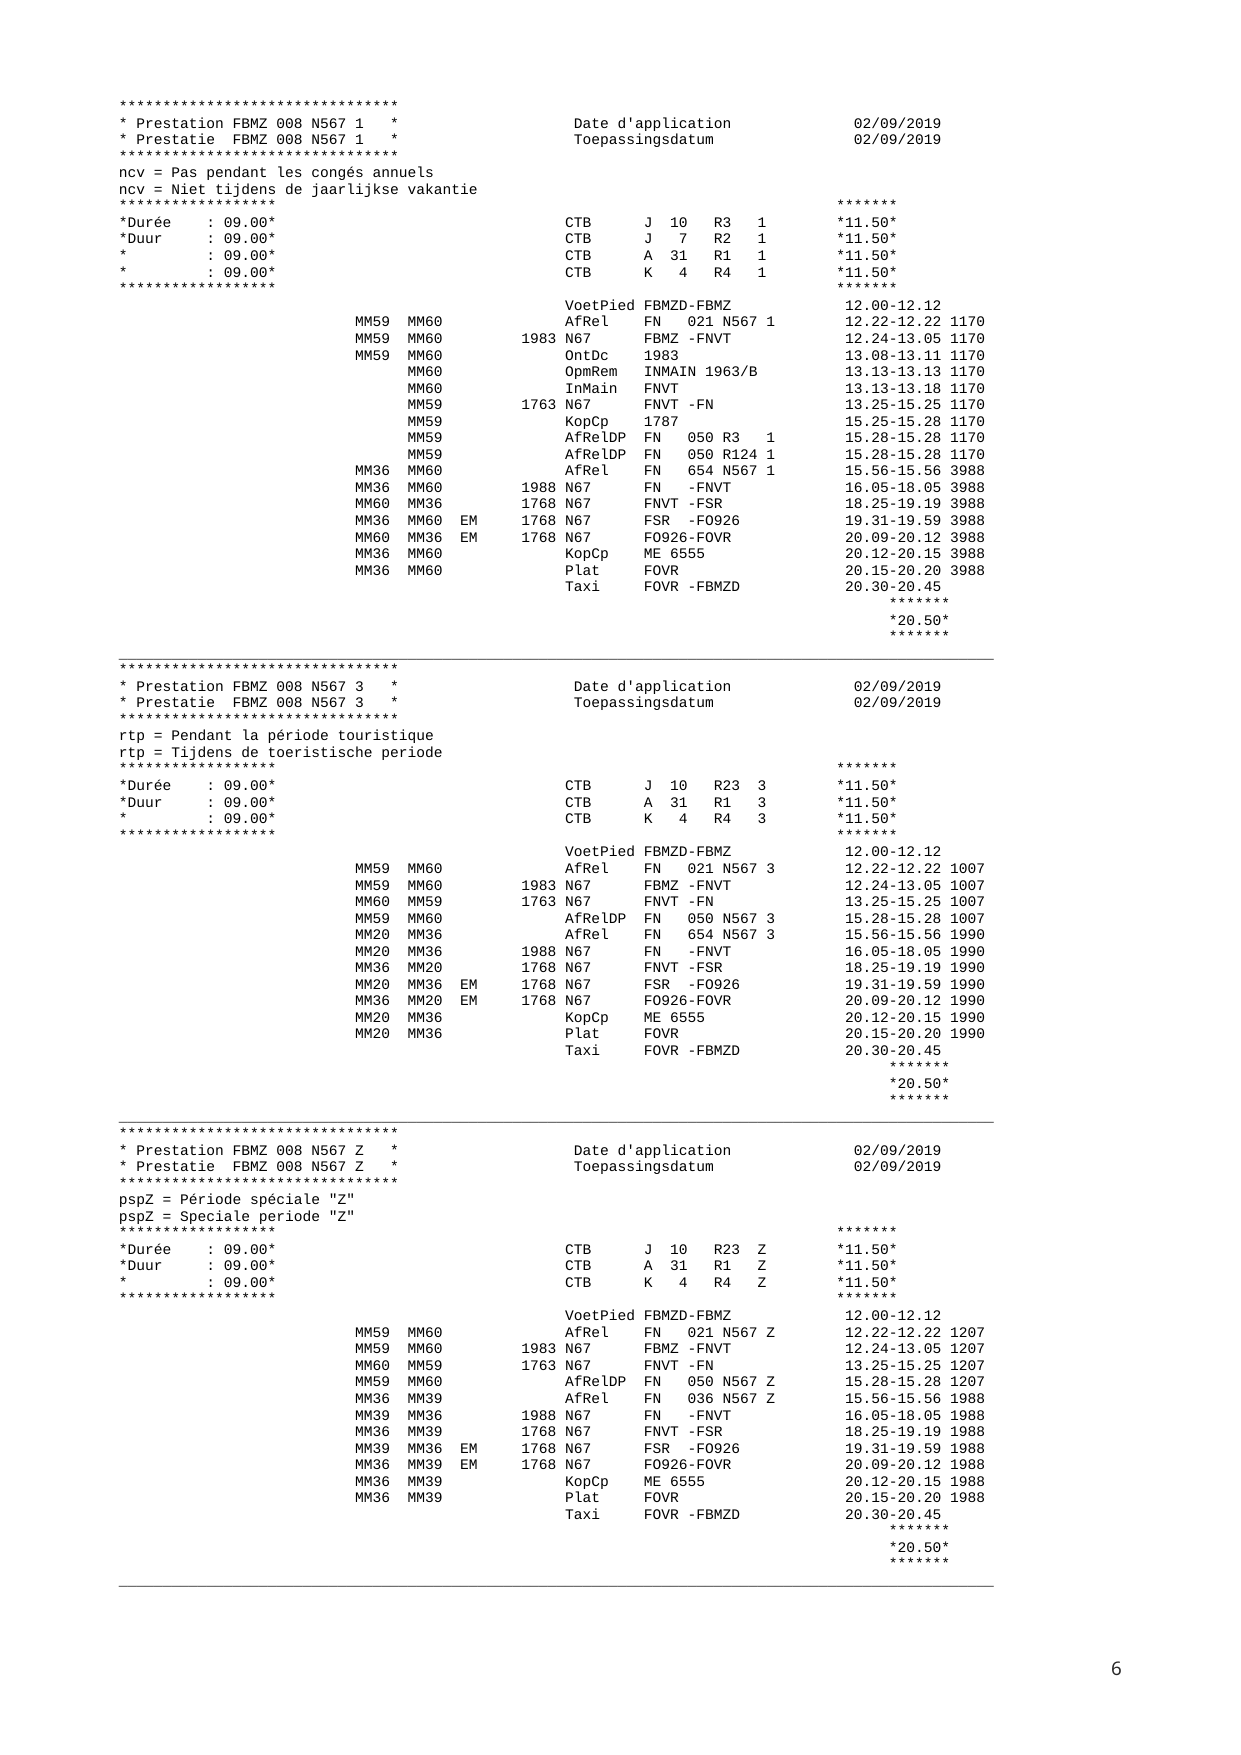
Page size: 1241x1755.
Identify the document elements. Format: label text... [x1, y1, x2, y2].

text ******************************** * Prestation FBMZ 008 N567 Z * Date d'application 02/09/2019 * Prestatie FBMZ 008 N567 Z * Toepassingsdatum 02/09/2019 ******************************** pspZ = Période spéciale "Z" pspZ = Speciale periode "Z" ****************** ******* *Durée : 09.00* CTB J 10 R23 Z *11.50* *Duur : 09.00* CTB A 31 R1 Z *11.50* * : 09.00* CTB K 4 R4 Z *11.50* ****************** ******* VoetPied FBMZD-FBMZ 12.00-12.12 MM59 MM60 AfRel FN 021 N567 Z 12.22-12.22 1207 MM59 MM60 1983 N67 FBMZ -FNVT 12.24-13.05 1207 MM60 MM59 1763 N67 FNVT -FN 13.25-15.25 1207 MM59 MM60 AfRelDP FN 050 N567 Z 15.28-15.28 1207 MM36 MM39 AfRel FN 036 N567 Z 15.56-15.56 1988 MM39 MM36 1988 N67 FN -FNVT 16.05-18.05 1988 MM36 MM39 1768 N67 FNVT -FSR 18.25-19.19 1988 MM39 MM36 EM 1768 N67 FSR -FO926 19.31-19.59 1988 MM36 MM39 EM 1768 N67 FO926-FOVR 20.09-20.12 1988 MM36 MM39 KopCp ME 6555 20.12-20.15 1988 MM36 MM39 Plat FOVR 20.15-20.20 1988 Taxi FOVR -FBMZD 20.30-20.45 ******* *20.50* ******* ____________________________________________________________________________________________________ [119, 1126, 1122, 1590]
text ******************************** * Prestation FBMZ 008 N567 3 * Date d'application 02/09/2019 * Prestatie FBMZ 008 N567 3 * Toepassingsdatum 02/09/2019 ******************************** rtp = Pendant la période touristique rtp = Tijdens de toeristische periode ****************** ******* *Durée : 09.00* CTB J 10 R23 3 *11.50* *Duur : 09.00* CTB A 31 R1 3 *11.50* * : 09.00* CTB K 4 R4 3 *11.50* ****************** ******* VoetPied FBMZD-FBMZ 12.00-12.12 MM59 MM60 AfRel FN 021 N567 3 12.22-12.22 1007 MM59 MM60 1983 N67 FBMZ -FNVT 12.24-13.05 1007 MM60 MM59 1763 N67 FNVT -FN 13.25-15.25 1007 MM59 MM60 AfRelDP FN 050 N567 3 15.28-15.28 1007 MM20 MM36 AfRel FN 654 N567 3 15.56-15.56 1990 MM20 MM36 1988 N67 FN -FNVT 16.05-18.05 1990 MM36 MM20 1768 N67 FNVT -FSR 18.25-19.19 1990 MM20 MM36 EM 1768 N67 FSR -FO926 19.31-19.59 1990 MM36 MM20 EM 1768 N67 FO926-FOVR 20.09-20.12 1990 MM20 MM36 KopCp ME 6555 20.12-20.15 1990 MM20 MM36 Plat FOVR 20.15-20.20 1990 Taxi FOVR -FBMZD 20.30-20.45 ******* *20.50* ******* ____________________________________________________________________________________________________ [119, 662, 1122, 1126]
text ******************************** * Prestation FBMZ 008 N567 1 * Date d'application 02/09/2019 * Prestatie FBMZ 008 N567 1 * Toepassingsdatum 02/09/2019 ******************************** ncv = Pas pendant les congés annuels ncv = Niet tijdens de jaarlijkse vakantie ****************** ******* *Durée : 09.00* CTB J 10 R3 1 *11.50* *Duur : 09.00* CTB J 7 R2 1 *11.50* * : 09.00* CTB A 31 R1 1 *11.50* * : 09.00* CTB K 4 R4 1 *11.50* ****************** ******* VoetPied FBMZD-FBMZ 12.00-12.12 MM59 MM60 AfRel FN 021 N567 1 12.22-12.22 1170 MM59 MM60 1983 N67 FBMZ -FNVT 12.24-13.05 1170 MM59 MM60 OntDc 1983 13.08-13.11 1170 MM60 OpmRem INMAIN 1963/B 13.13-13.13 1170 MM60 InMain FNVT 13.13-13.18 1170 MM59 1763 N67 FNVT -FN 13.25-15.25 1170 MM59 KopCp 1787 15.25-15.28 1170 MM59 AfRelDP FN 050 R3 1 15.28-15.28 1170 MM59 AfRelDP FN 050 R124 1 15.28-15.28 1170 MM36 MM60 AfRel FN 654 N567 1 15.56-15.56 3988 MM36 MM60 1988 N67 FN -FNVT 16.05-18.05 3988 MM60 MM36 1768 N67 FNVT -FSR 18.25-19.19 3988 MM36 MM60 EM 1768 N67 FSR -FO926 19.31-19.59 3988 MM60 MM36 EM 1768 N67 FO926-FOVR 20.09-20.12 3988 MM36 MM60 KopCp ME 6555 20.12-20.15 3988 MM36 MM60 Plat FOVR 20.15-20.20 3988 Taxi FOVR -FBMZD 20.30-20.45 ******* *20.50* ******* ____________________________________________________________________________________________________ [119, 99, 1122, 662]
